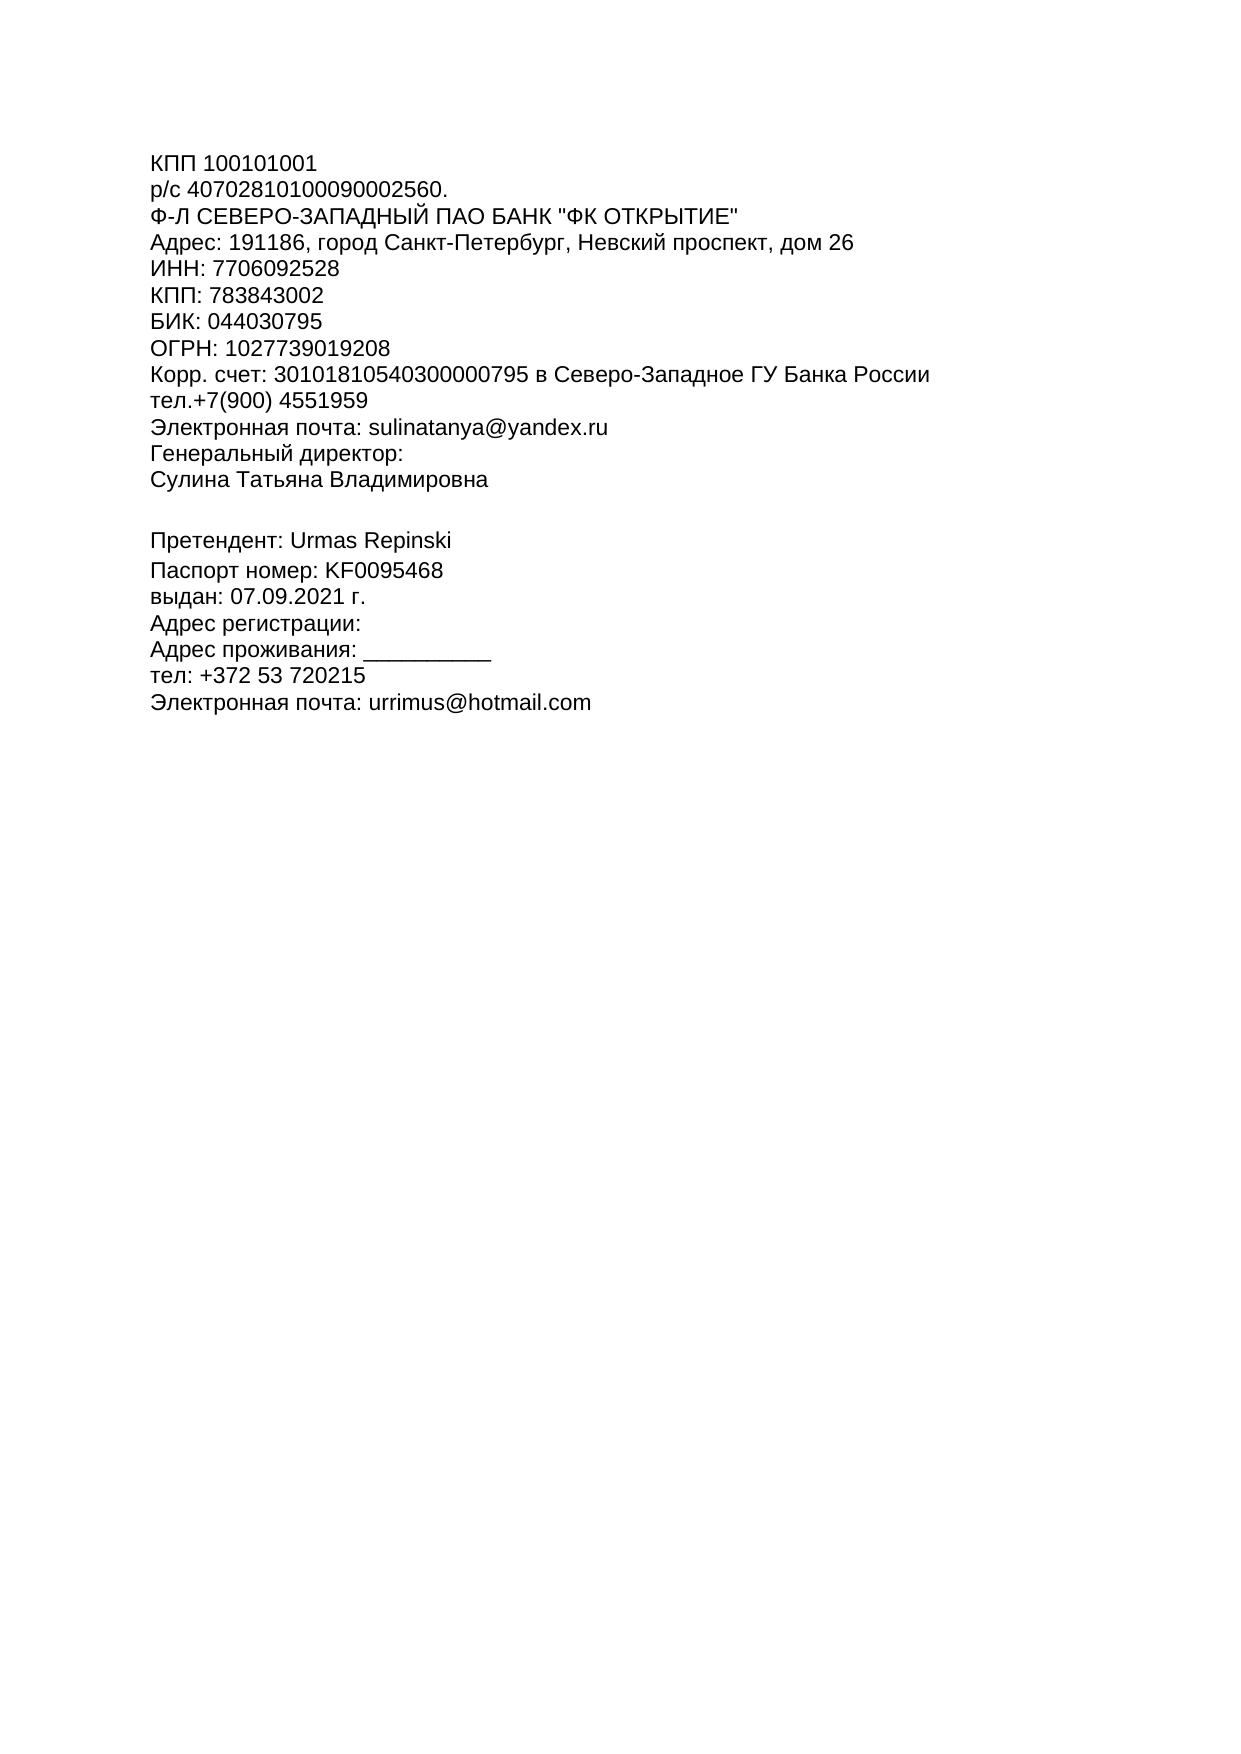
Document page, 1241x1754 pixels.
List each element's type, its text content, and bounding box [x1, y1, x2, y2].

text Адрес проживания: __________ тел: +372 53 720215 [150, 636, 1090, 689]
text тел.+7(900) 4551959 [150, 387, 1090, 413]
text БИК: 044030795 [150, 308, 1090, 334]
text Сулина Татьяна Владимировна [150, 466, 1090, 493]
text Паспорт номер: KF0095468 выдан: 07.09.2021 г. [150, 557, 1090, 609]
text Электронная почта: sulinatanya@yandex.ru [150, 413, 1090, 440]
text ОГРН: 1027739019208 [150, 334, 1090, 361]
text КПП: 783843002 [150, 282, 1090, 308]
text Адрес регистрации: [150, 609, 1090, 636]
text Генеральный директор: [150, 440, 1090, 466]
text Адрес: 191186, город Санкт-Петербург, Невский проспект, дом 26 [150, 229, 1090, 255]
text Электронная почта: urrimus@hotmail.com [150, 689, 1090, 715]
text Ф-Л СЕВЕРО-ЗАПАДНЫЙ ПАО БАНК "ФК ОТКРЫТИЕ" [150, 203, 1090, 229]
text ИНН: 7706092528 [150, 255, 1090, 282]
text Корр. счет: 30101810540300000795 в Северо-Западное ГУ Банка России [150, 361, 1090, 387]
text КПП 100101001 р/с 40702810100090002560. [150, 150, 1090, 203]
text Претендент: Urmas Repinski [150, 527, 1090, 553]
